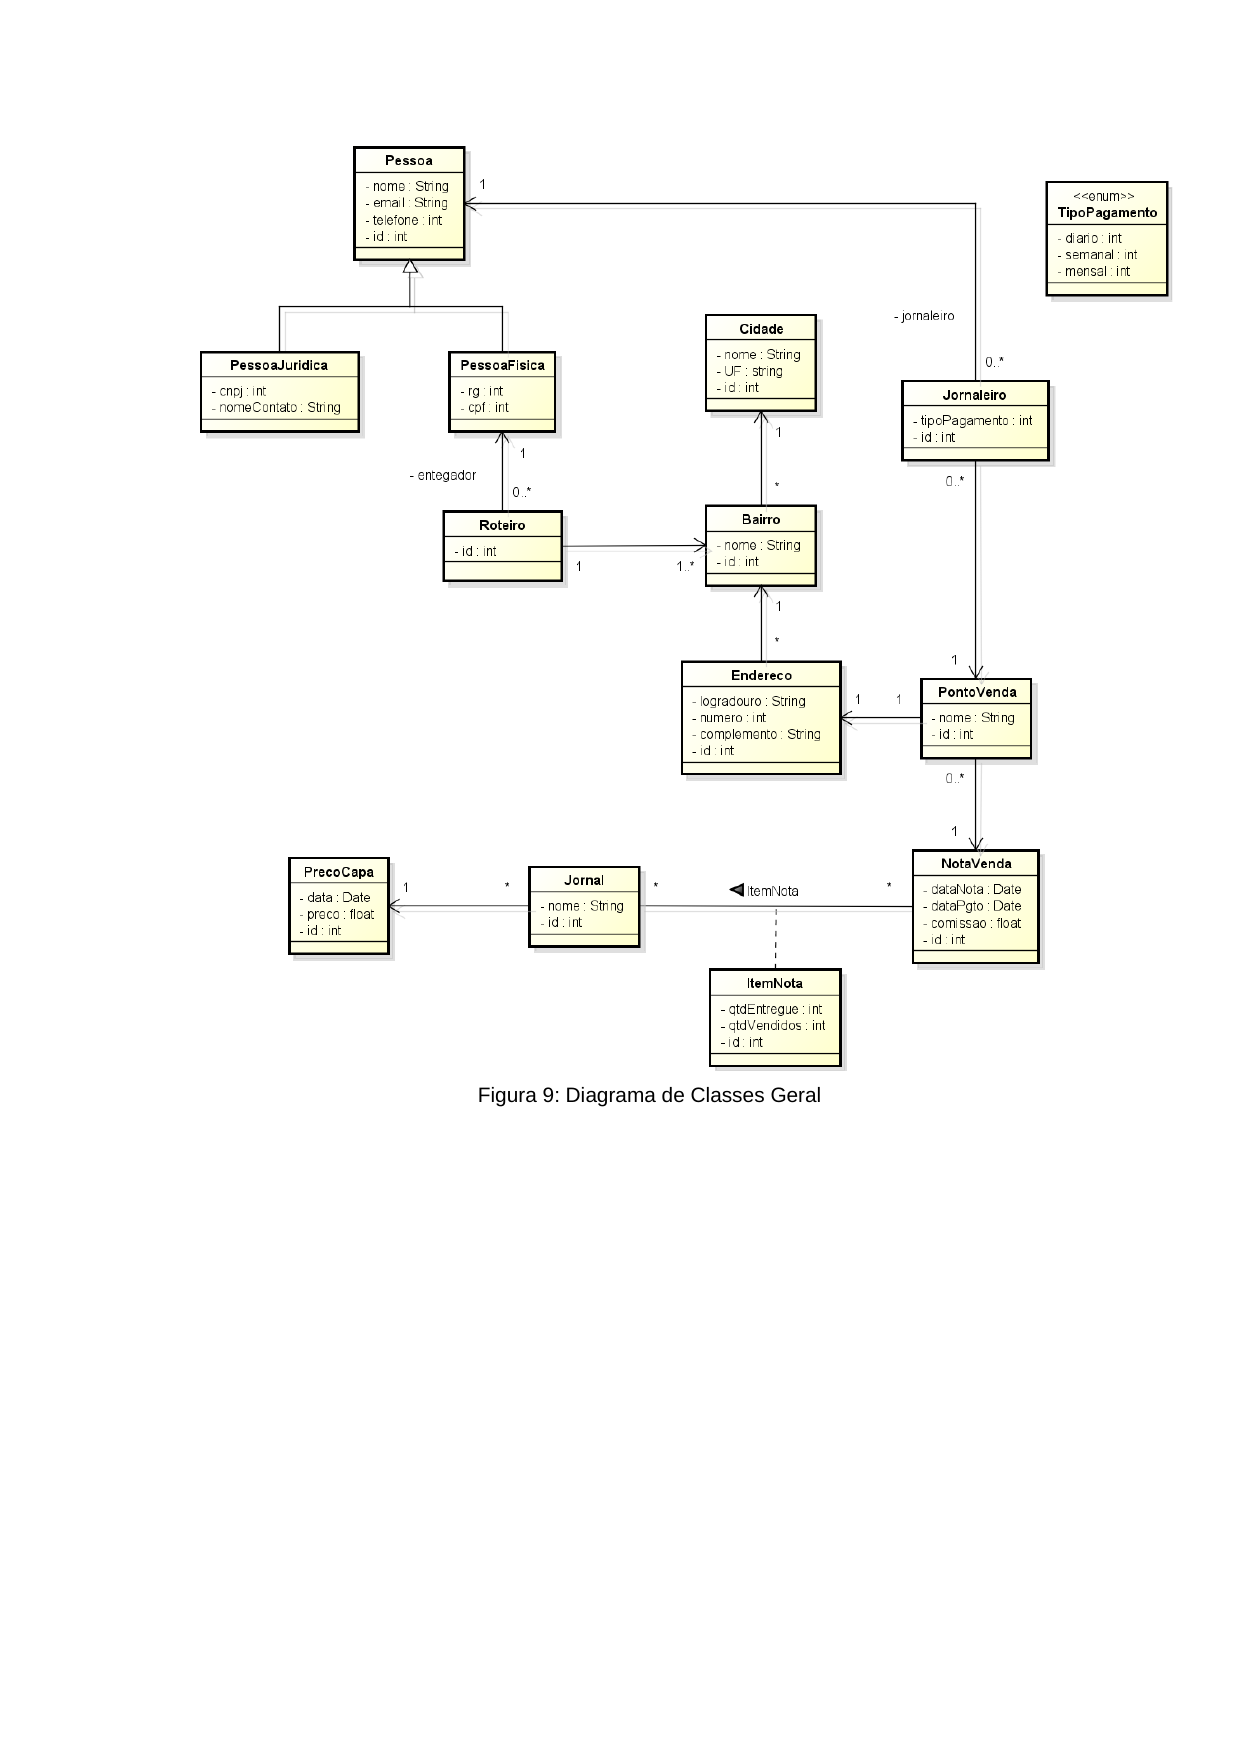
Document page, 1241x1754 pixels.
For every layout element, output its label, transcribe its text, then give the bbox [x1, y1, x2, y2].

picture [197, 131, 1173, 1071]
text Figura 9: Diagrama de Classes Geral [177, 148, 1122, 1106]
